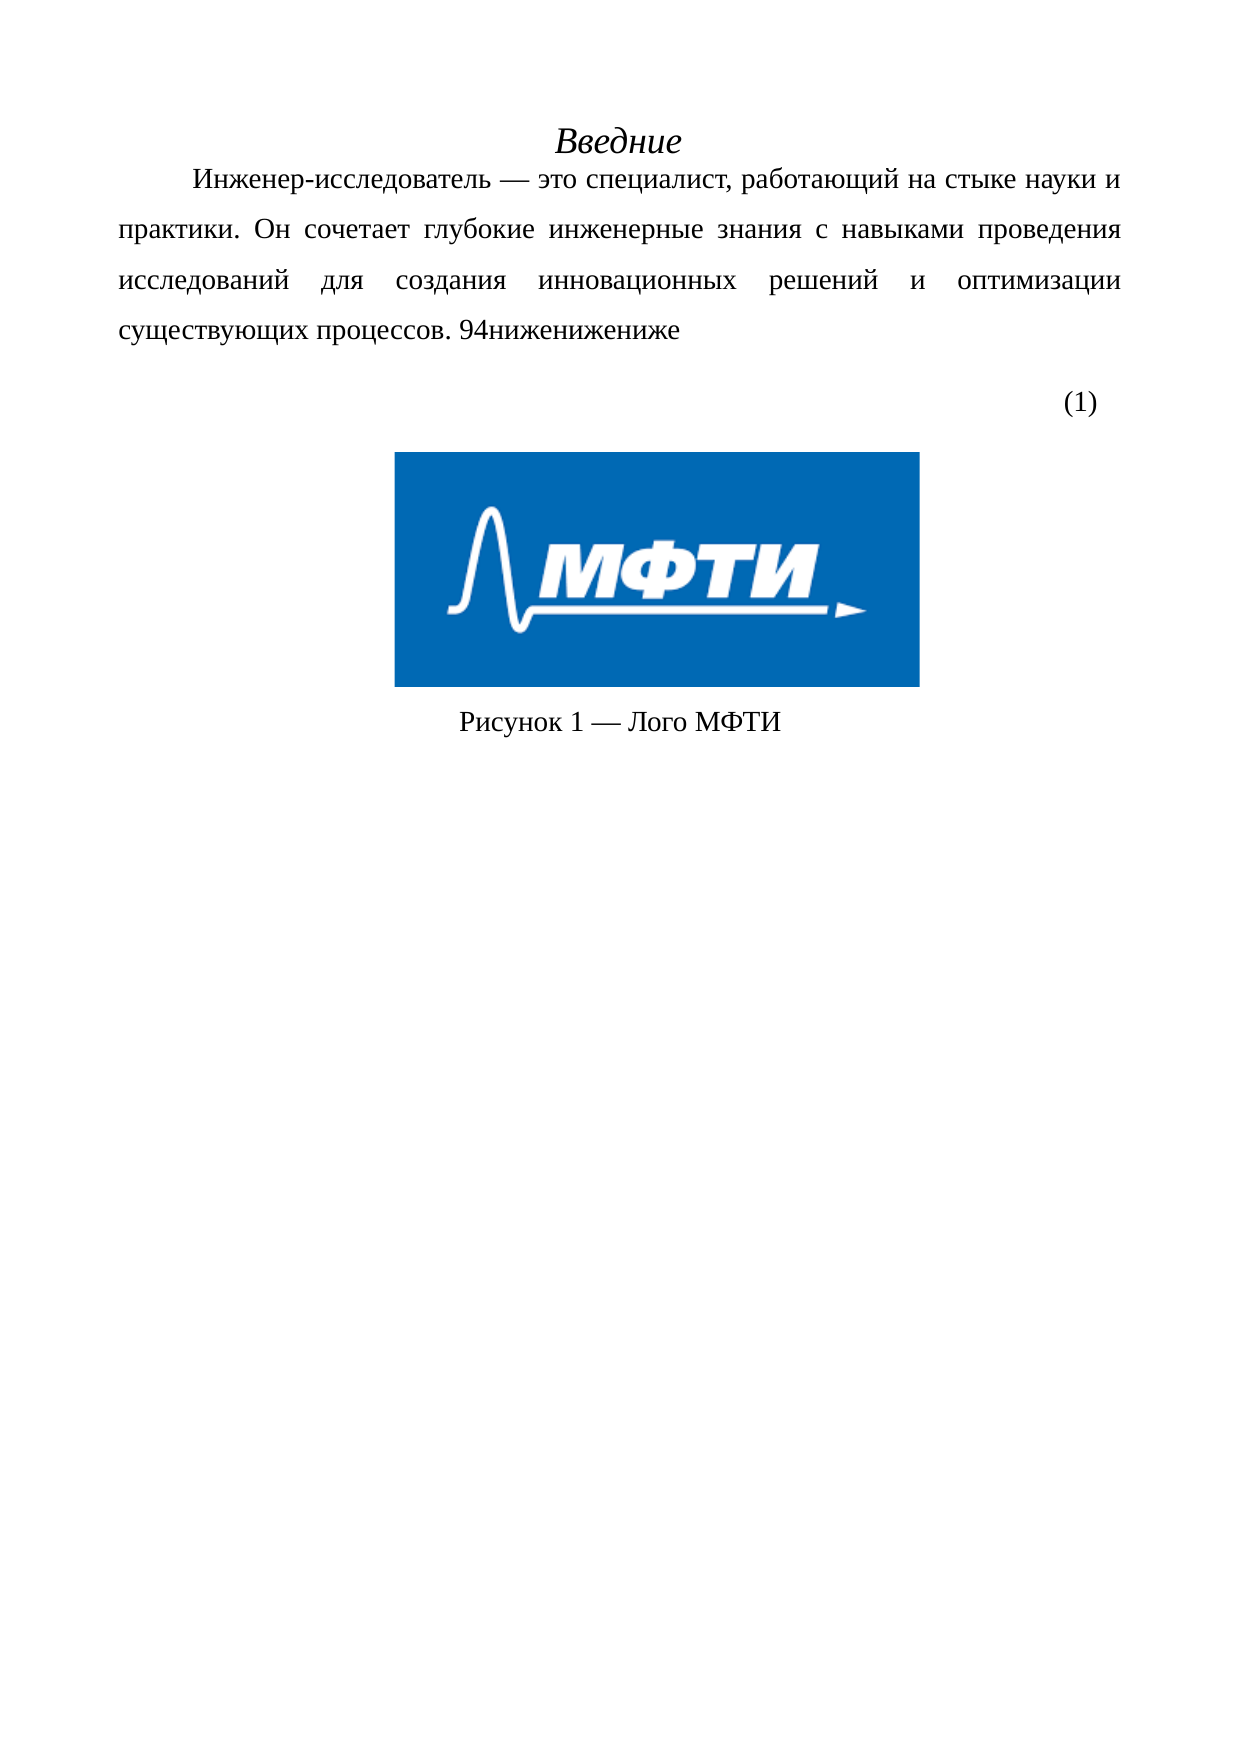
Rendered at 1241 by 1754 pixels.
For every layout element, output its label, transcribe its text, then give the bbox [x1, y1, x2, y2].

subtitle Введние [118, 118, 1122, 161]
text Инженер-исследователь — это специалист, работающий на стыке науки и практики. Он сочетает глубокие инженерные знания с навыками проведения исследований для создания инновационных решений и оптимизации существующих процессов. 94ниженижениже [118, 161, 1122, 346]
text (1) [118, 362, 1122, 436]
picture [394, 452, 920, 687]
text Рисунок 1 — Лого МФТИ [118, 704, 1122, 737]
